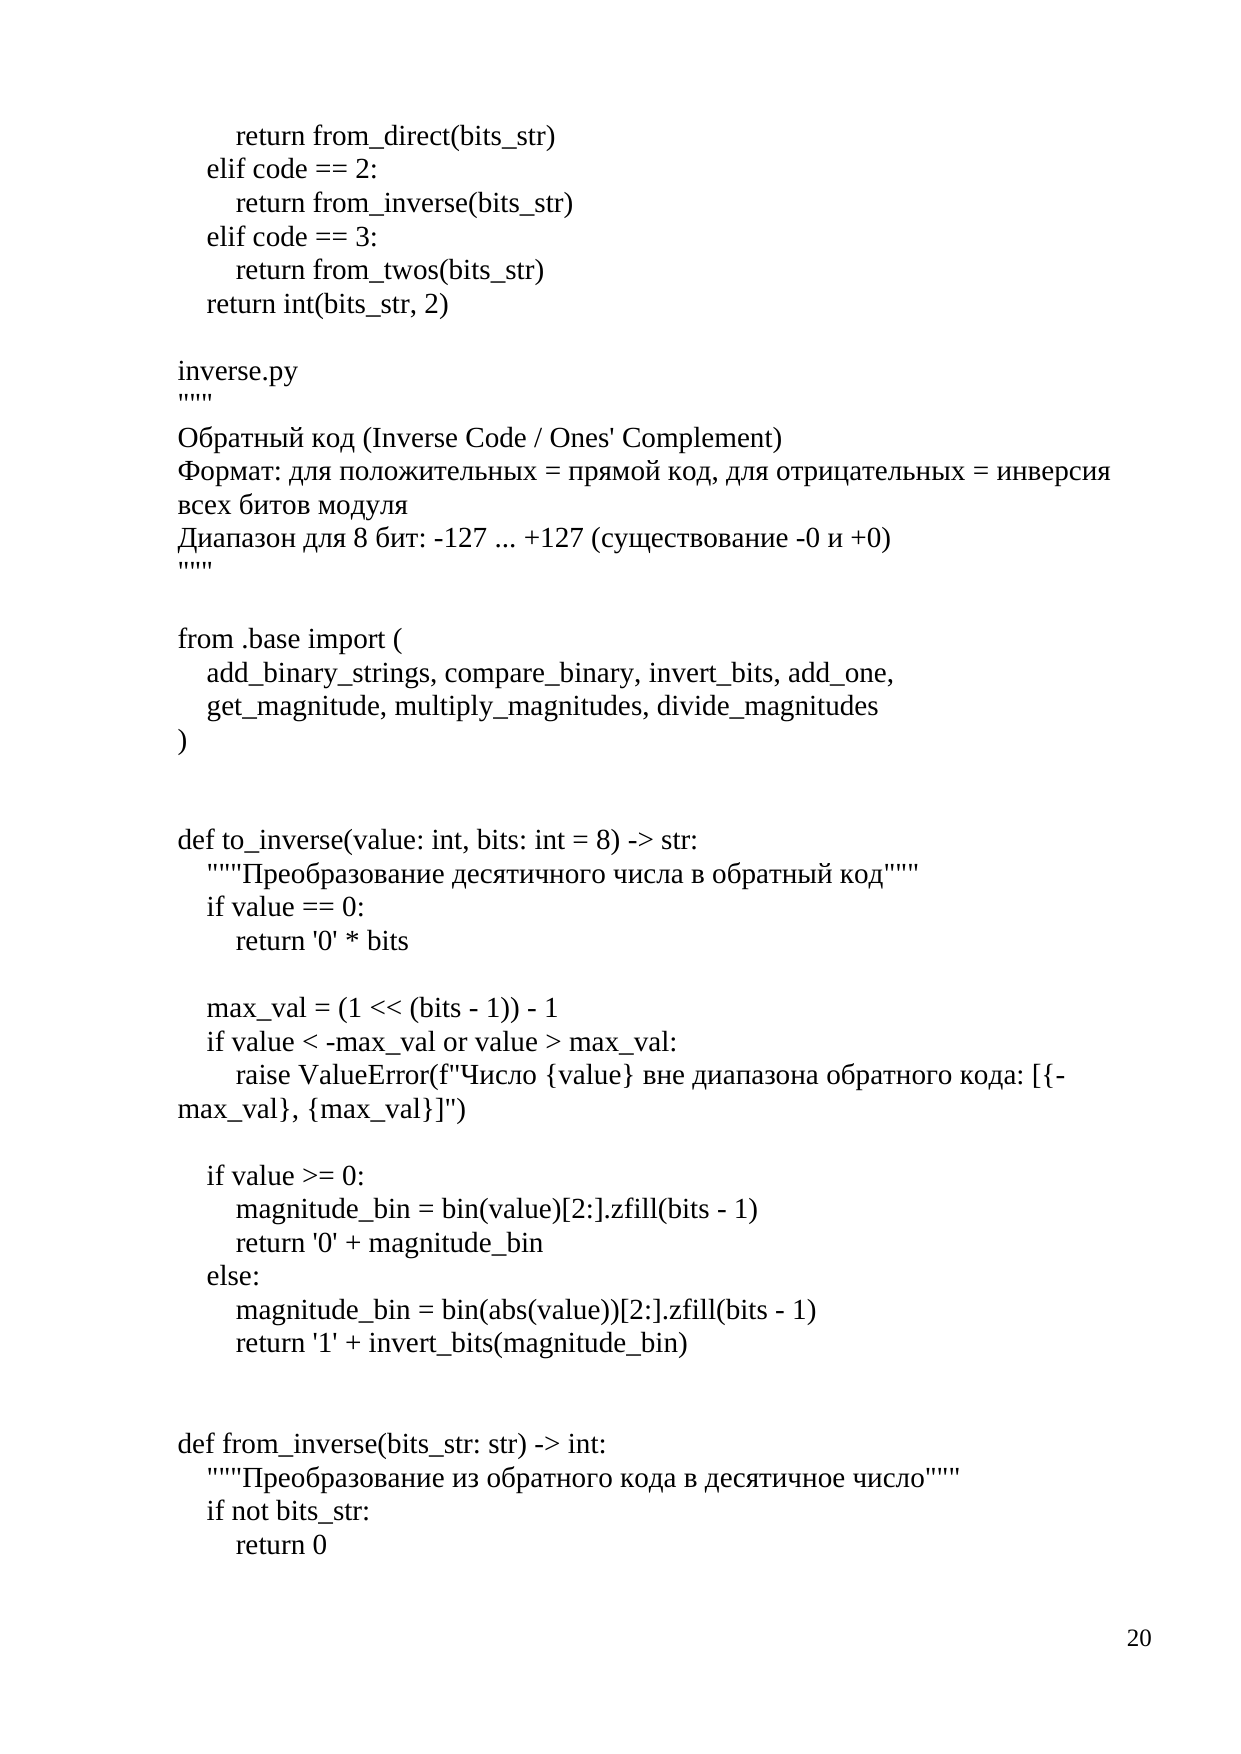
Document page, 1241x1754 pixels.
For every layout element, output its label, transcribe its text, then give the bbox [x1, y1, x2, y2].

text def to_inverse(value: int, bits: int = 8) -> str: [177, 822, 1152, 856]
text return '0' + magnitude_bin [177, 1225, 1152, 1258]
text max_val = (1 << (bits - 1)) - 1 [177, 990, 1152, 1024]
text return '0' * bits [177, 923, 1152, 957]
text Обратный код (Inverse Code / Ones' Complement) [177, 420, 1152, 453]
text get_magnitude, multiply_magnitudes, divide_magnitudes [177, 688, 1152, 722]
text return from_inverse(bits_str) [177, 185, 1152, 219]
text """Преобразование из обратного кода в десятичное число""" [177, 1460, 1152, 1493]
text inverse.py [177, 353, 1152, 386]
text raise ValueError(f"Число {value} вне диапазона обратного кода: [{-max_val}, {max_val}]") [177, 1057, 1152, 1124]
text """ [177, 554, 1152, 588]
text elif code == 3: [177, 219, 1152, 252]
text """Преобразование десятичного числа в обратный код""" [177, 856, 1152, 889]
text """ [177, 386, 1152, 420]
text return from_direct(bits_str) [177, 118, 1152, 152]
text magnitude_bin = bin(value)[2:].zfill(bits - 1) [177, 1191, 1152, 1225]
text if value == 0: [177, 889, 1152, 923]
text return '1' + invert_bits(magnitude_bin) [177, 1326, 1152, 1359]
text if value < -max_val or value > max_val: [177, 1024, 1152, 1057]
text from .base import ( [177, 621, 1152, 655]
text if not bits_str: [177, 1493, 1152, 1527]
text def from_inverse(bits_str: str) -> int: [177, 1426, 1152, 1460]
text add_binary_strings, compare_binary, invert_bits, add_one, [177, 655, 1152, 688]
text return int(bits_str, 2) [177, 286, 1152, 319]
text Диапазон для 8 бит: -127 ... +127 (существование -0 и +0) [177, 521, 1152, 554]
text if value >= 0: [177, 1158, 1152, 1191]
text else: [177, 1258, 1152, 1292]
text ) [177, 722, 1152, 755]
text return 0 [177, 1527, 1152, 1560]
text return from_twos(bits_str) [177, 252, 1152, 286]
text magnitude_bin = bin(abs(value))[2:].zfill(bits - 1) [177, 1292, 1152, 1326]
text Формат: для положительных = прямой код, для отрицательных = инверсия всех битов модуля [177, 453, 1152, 521]
text elif code == 2: [177, 152, 1152, 185]
